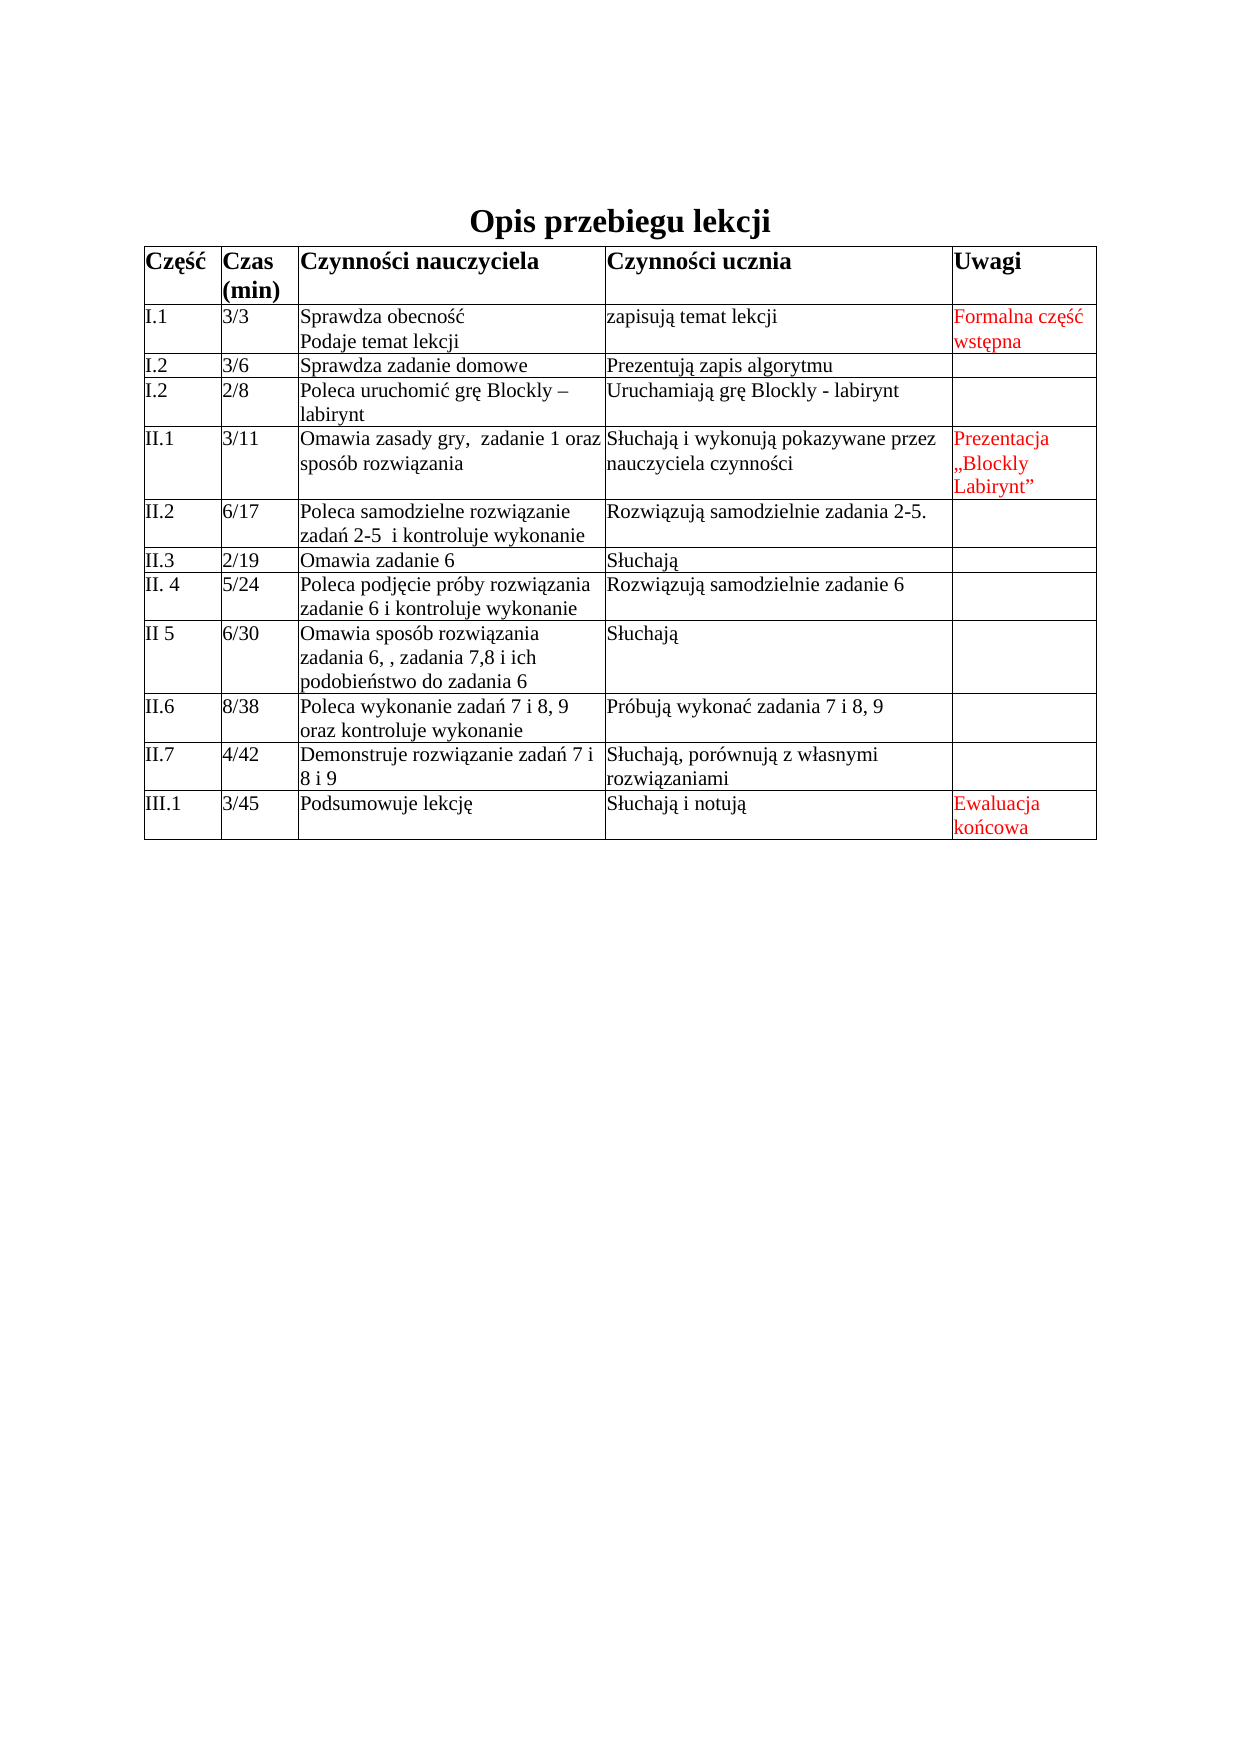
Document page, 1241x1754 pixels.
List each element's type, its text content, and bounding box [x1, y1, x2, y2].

table_cell 3/11 [222, 427, 298, 498]
table_cell Uruchamiają grę Blockly - labirynt [606, 378, 952, 426]
table_cell Poleca samodzielne rozwiązanie zadań 2-5 i kontroluje wykonanie [299, 500, 605, 547]
table_cell Omawia sposób rozwiązania zadania 6, , zadania 7,8 i ich podobieństwo do zadania 6 [299, 621, 605, 693]
table_header Część [145, 247, 221, 304]
table_cell Słuchają, porównują z własnymi rozwiązaniami [606, 743, 952, 790]
table_cell II. 4 [145, 573, 221, 620]
table_cell Słuchają [606, 548, 952, 572]
table_cell I.1 [145, 305, 221, 353]
table_cell Poleca uruchomić grę Blockly – labirynt [299, 378, 605, 426]
table_cell 4/42 [222, 743, 298, 790]
table_cell I.2 [145, 354, 221, 377]
table_cell Poleca podjęcie próby rozwiązania zadanie 6 i kontroluje wykonanie [299, 573, 605, 620]
table_cell II.7 [145, 743, 221, 790]
table_cell 3/45 [222, 791, 298, 839]
table_header Czynności nauczyciela [299, 247, 605, 304]
table_cell II.6 [145, 694, 221, 742]
table_cell II 5 [145, 621, 221, 693]
table_cell Słuchają i wykonują pokazywane przez nauczyciela czynności [606, 427, 952, 498]
table_cell Słuchają i notują [606, 791, 952, 839]
table_cell Rozwiązują samodzielnie zadanie 6 [606, 573, 952, 620]
table_cell [953, 694, 1096, 742]
table_cell Omawia zadanie 6 [299, 548, 605, 572]
table_cell zapisują temat lekcji [606, 305, 952, 353]
table_cell [953, 548, 1096, 572]
table_cell Sprawdza obecność Podaje temat lekcji [299, 305, 605, 353]
table_cell 2/8 [222, 378, 298, 426]
table_cell Podsumowuje lekcję [299, 791, 605, 839]
table_cell III.1 [145, 791, 221, 839]
table_cell 3/6 [222, 354, 298, 377]
table_cell Prezentacja „Blockly Labirynt” [953, 427, 1096, 498]
table_cell Sprawdza zadanie domowe [299, 354, 605, 377]
table_cell Demonstruje rozwiązanie zadań 7 i 8 i 9 [299, 743, 605, 790]
table_cell Ewaluacja końcowa [953, 791, 1096, 839]
table_cell 2/19 [222, 548, 298, 572]
table_cell [953, 621, 1096, 693]
table_header Czynności ucznia [606, 247, 952, 304]
table_cell [953, 354, 1096, 377]
table_cell Słuchają [606, 621, 952, 693]
table_cell Rozwiązują samodzielnie zadania 2-5. [606, 500, 952, 547]
table_cell 5/24 [222, 573, 298, 620]
table_cell 3/3 [222, 305, 298, 353]
table_cell II.2 [145, 500, 221, 547]
table_cell Formalna część wstępna [953, 305, 1096, 353]
table_cell [953, 573, 1096, 620]
table_cell I.2 [145, 378, 221, 426]
table_cell 8/38 [222, 694, 298, 742]
table_cell II.3 [145, 548, 221, 572]
table_cell Omawia zasady gry, zadanie 1 oraz sposób rozwiązania [299, 427, 605, 498]
table_header Czas (min) [222, 247, 298, 304]
table_header Uwagi [953, 247, 1096, 304]
table_cell [953, 500, 1096, 547]
table_cell [953, 378, 1096, 426]
table_cell Próbują wykonać zadania 7 i 8, 9 [606, 694, 952, 742]
table_cell 6/17 [222, 500, 298, 547]
table_cell Prezentują zapis algorytmu [606, 354, 952, 377]
table_cell [953, 743, 1096, 790]
subtitle Opis przebiegu lekcji [150, 201, 1090, 240]
table_cell Poleca wykonanie zadań 7 i 8, 9 oraz kontroluje wykonanie [299, 694, 605, 742]
table_cell 6/30 [222, 621, 298, 693]
table_cell II.1 [145, 427, 221, 498]
